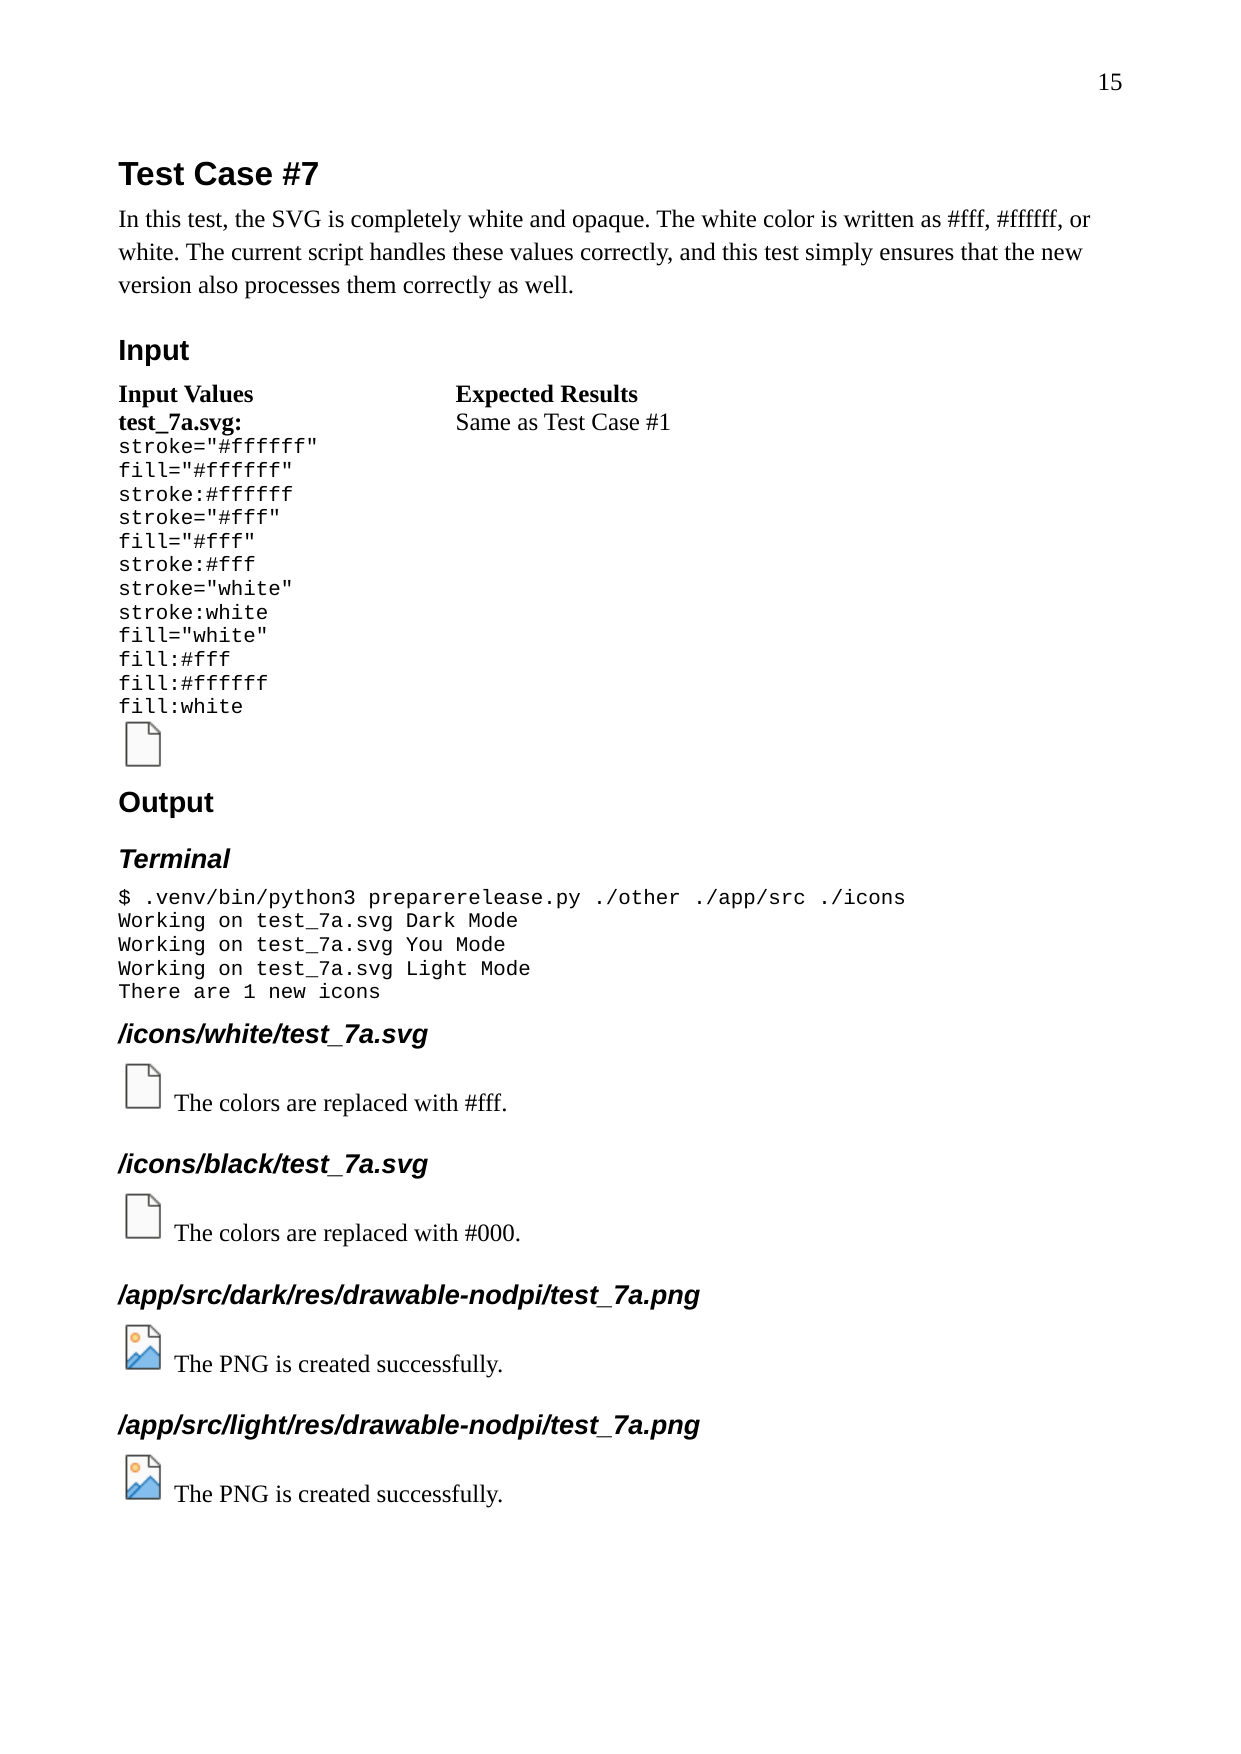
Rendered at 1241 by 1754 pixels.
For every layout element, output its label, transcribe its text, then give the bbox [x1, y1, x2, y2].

subtitle Input [118, 333, 1122, 366]
text The PNG is created successfully. [118, 1453, 1122, 1508]
subtitle /app/src/light/res/drawable-nodpi/test_7a.png [118, 1409, 1122, 1440]
subtitle Terminal [118, 843, 1122, 874]
subtitle Output [118, 784, 1122, 818]
table_header Input Values [118, 379, 455, 407]
table_cell test_7a.svg: stroke="#ffffff" fill="#ffffff" stroke:#ffffff stroke="#fff" fill="#fff" stroke:#fff stroke="white" stroke:white fill="white" fill:#fff fill:#ffffff fill:white [118, 408, 455, 770]
text The PNG is created successfully. [118, 1322, 1122, 1378]
subtitle /app/src/dark/res/drawable-nodpi/test_7a.png [118, 1279, 1122, 1310]
table_cell Same as Test Case #1 [455, 408, 1122, 770]
subtitle Test Case #7 [118, 153, 1122, 192]
table_header $ .venv/bin/python3 preparerelease.py ./other ./app/src ./icons Working on test_7a.svg Dark Mode Working on test_7a.svg You Mode Working on test_7a.svg Light Mode There are 1 new icons [118, 887, 1122, 1005]
text The colors are replaced with #000. [118, 1192, 1122, 1247]
text The colors are replaced with #fff. [118, 1061, 1122, 1117]
subtitle /icons/black/test_7a.svg [118, 1148, 1122, 1179]
subtitle /icons/white/test_7a.svg [118, 1018, 1122, 1049]
text In this test, the SVG is completely white and opaque. The white color is written as #fff, #ffffff, or white. The current script handles these values correctly, and this test simply ensures that the new version also processes them correctly as well. [118, 204, 1122, 299]
table_header Expected Results [455, 379, 1122, 407]
